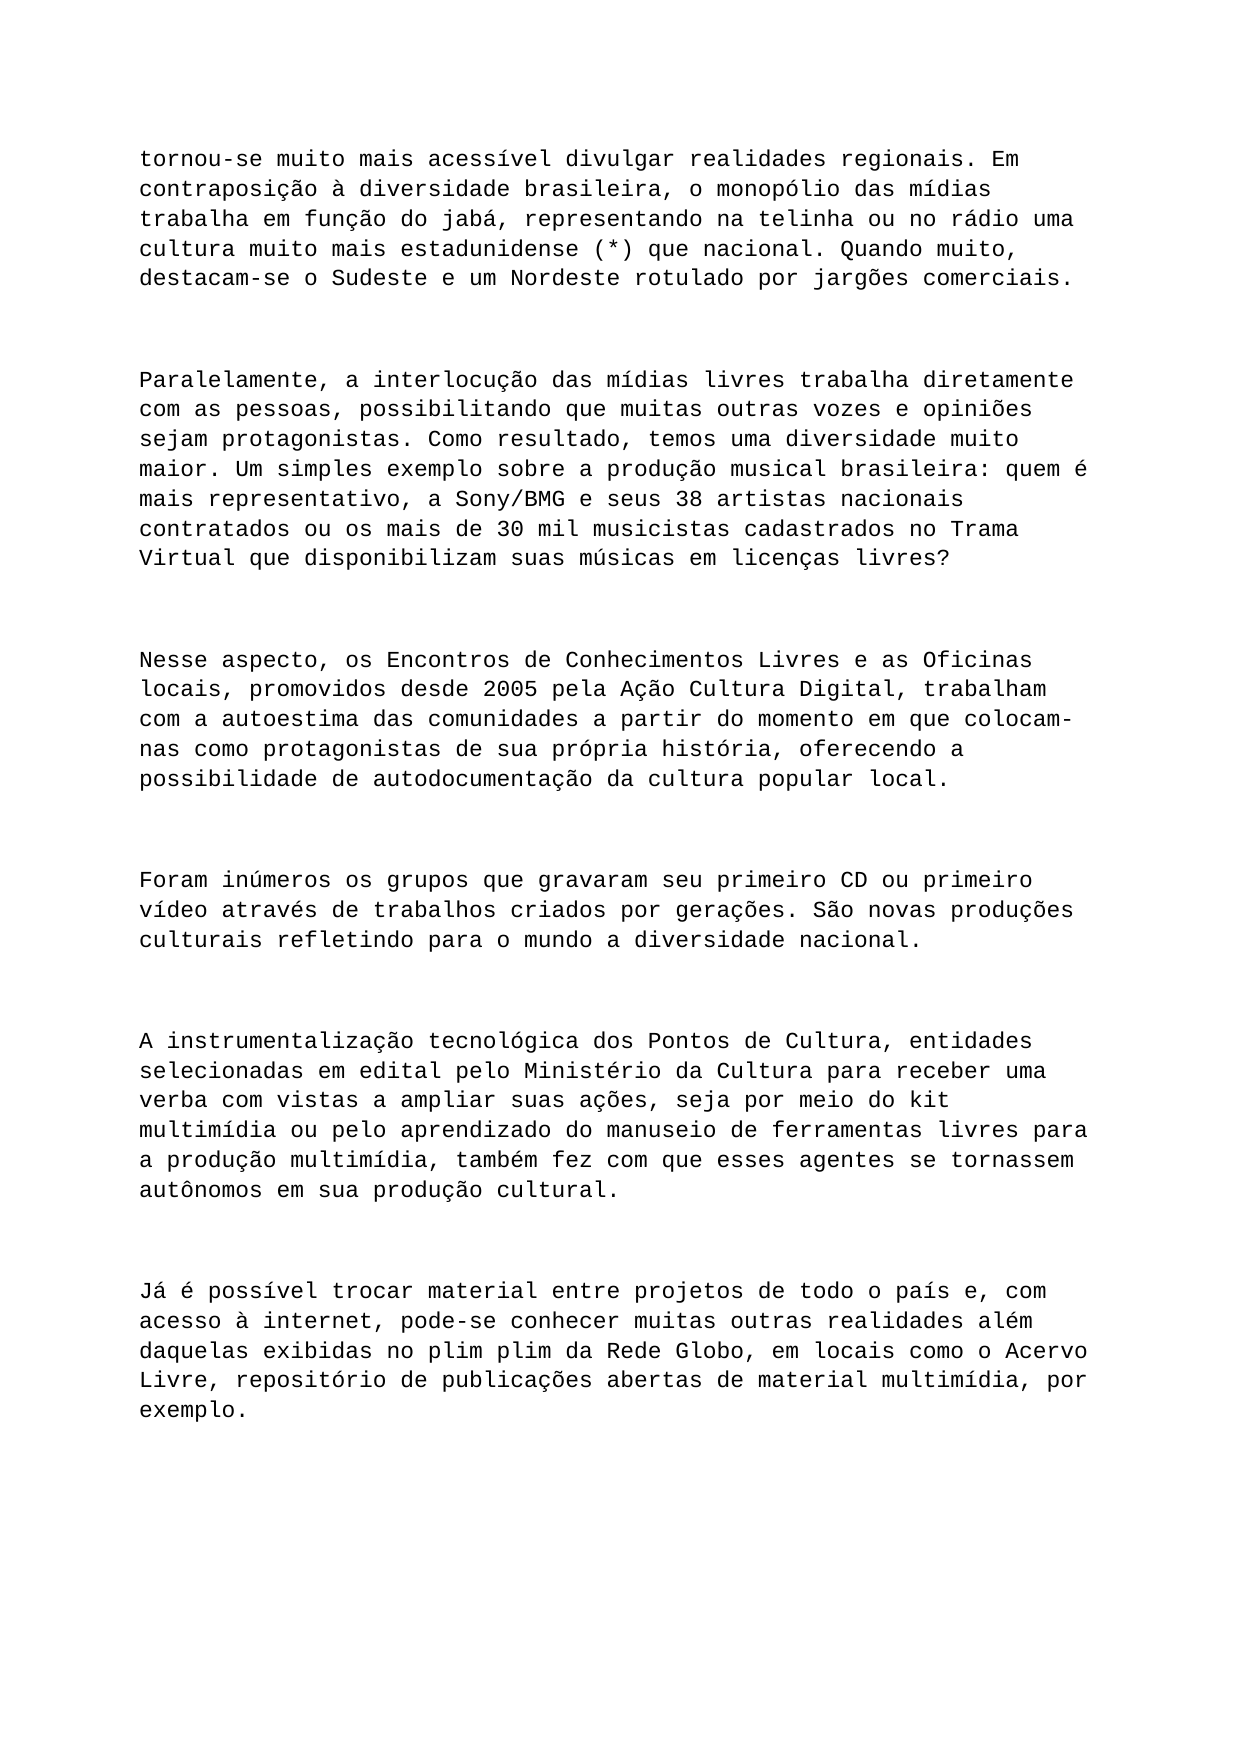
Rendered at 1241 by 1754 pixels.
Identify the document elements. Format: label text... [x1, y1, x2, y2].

text tornou-se muito mais acessível divulgar realidades regionais. Em contraposição à diversidade brasileira, o monopólio das mídias trabalha em função do jabá, representando na telinha ou no rádio uma cultura muito mais estadunidense (*) que nacional. Quando muito, destacam-se o Sudeste e um Nordeste rotulado por jargões comerciais. [139, 148, 1101, 293]
text Paralelamente, a interlocução das mídias livres trabalha diretamente com as pessoas, possibilitando que muitas outras vozes e opiniões sejam protagonistas. Como resultado, temos uma diversidade muito maior. Um simples exemplo sobre a produção musical brasileira: quem é mais representativo, a Sony/BMG e seus 38 artistas nacionais contratados ou os mais de 30 mil musicistas cadastrados no Trama Virtual que disponibilizam suas músicas em licenças livres? [139, 368, 1101, 573]
text Foram inúmeros os grupos que gravaram seu primeiro CD ou primeiro vídeo através de trabalhos criados por gerações. São novas produções culturais refletindo para o mundo a diversidade nacional. [139, 868, 1101, 954]
text Já é possível trocar material entre projetos de todo o país e, com acesso à internet, pode-se conhecer muitas outras realidades além daquelas exibidas no plim plim da Rede Globo, em locais como o Acervo Livre, repositório de publicações abertas de material multimídia, por exemplo. [139, 1279, 1101, 1424]
text Nesse aspecto, os Encontros de Conhecimentos Livres e as Oficinas locais, promovidos desde 2005 pela Ação Cultura Digital, trabalham com a autoestima das comunidades a partir do momento em que colocam-nas como protagonistas de sua própria história, oferecendo a possibilidade de autodocumentação da cultura popular local. [139, 648, 1101, 793]
text A instrumentalização tecnológica dos Pontos de Cultura, entidades selecionadas em edital pelo Ministério da Cultura para receber uma verba com vistas a ampliar suas ações, seja por meio do kit multimídia ou pelo aprendizado do manuseio de ferramentas livres para a produção multimídia, também fez com que esses agentes se tornassem autônomos em sua produção cultural. [139, 1029, 1101, 1204]
